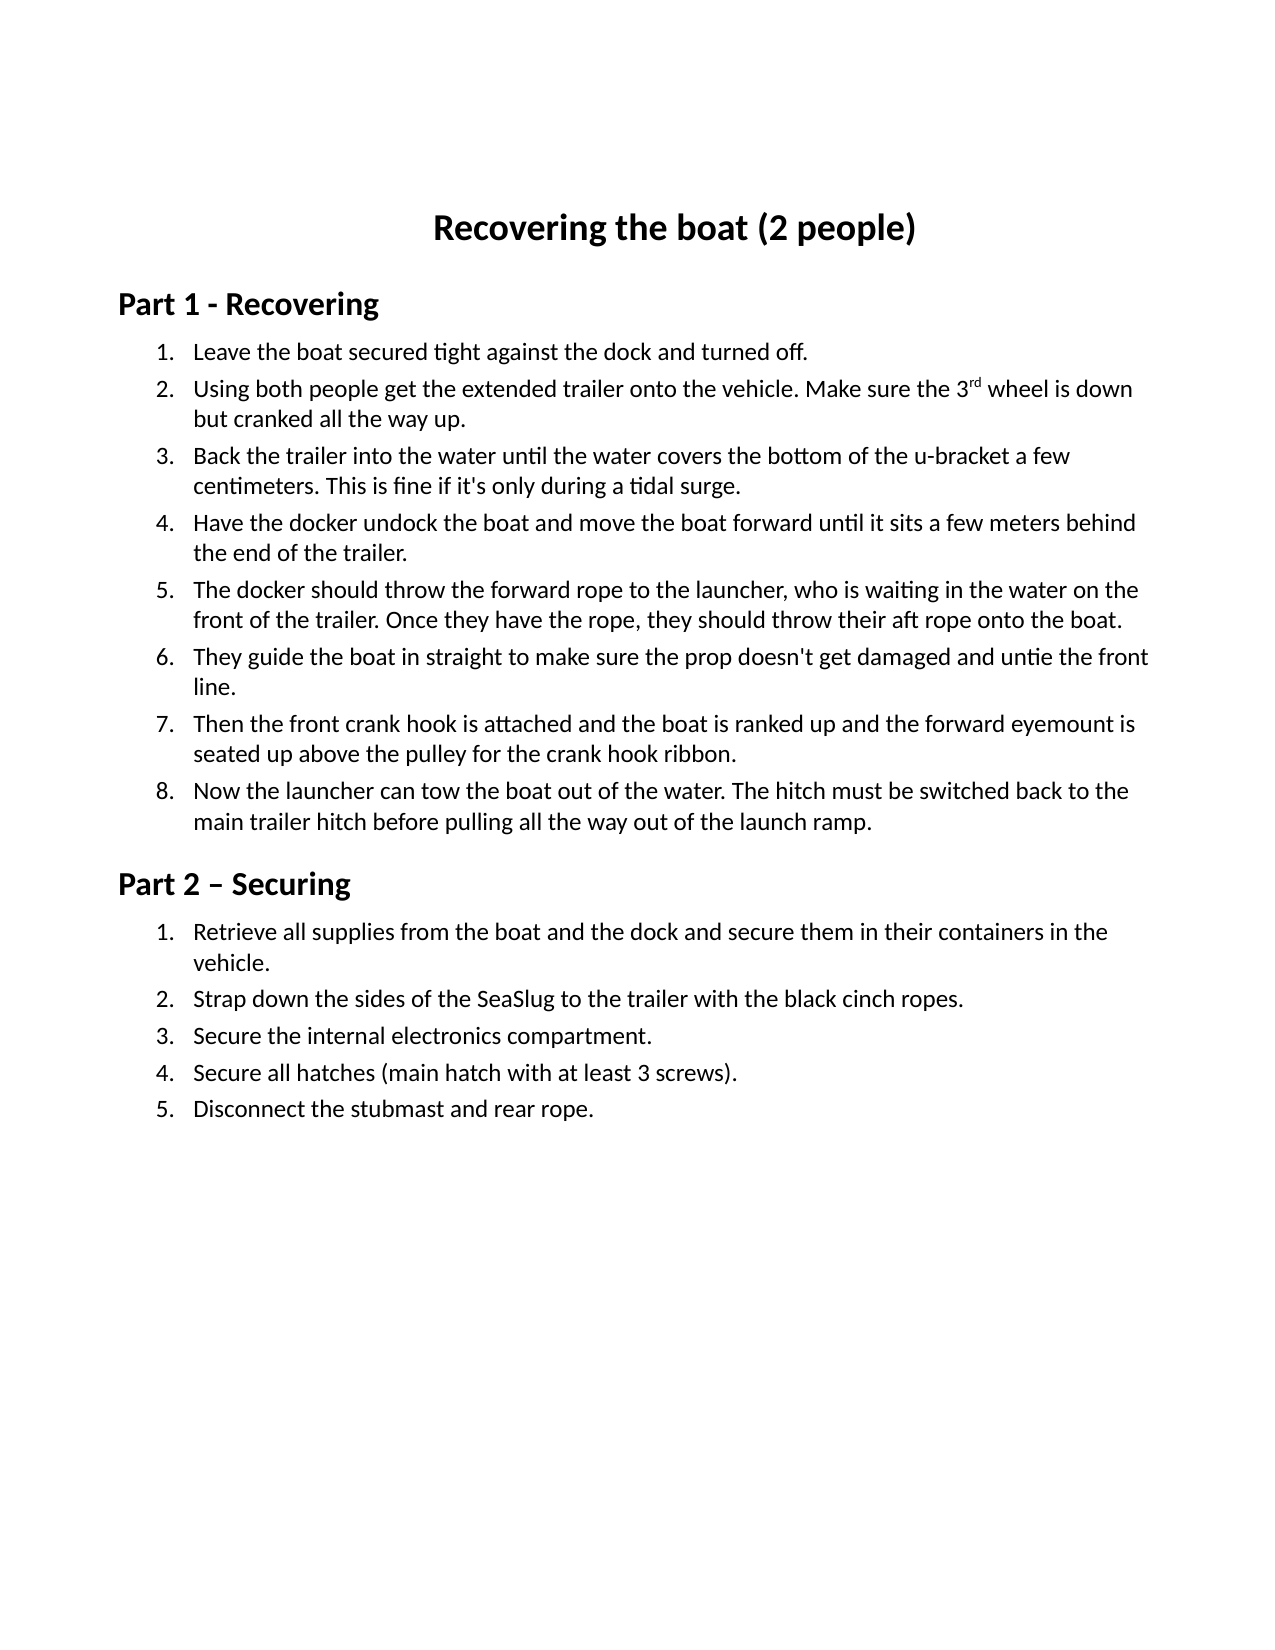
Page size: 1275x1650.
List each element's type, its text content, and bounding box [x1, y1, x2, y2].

subtitle Part 2 – Securing [118, 863, 1157, 904]
subtitle Part 1 - Recovering [118, 283, 1157, 324]
list Leave the boat secured tight against the dock and turned off. [156, 336, 1157, 367]
list Disconnect the stubmast and rear rope. [156, 1093, 1157, 1124]
list The docker should throw the forward rope to the launcher, who is waiting in the water on the front of the trailer. Once they have the rope, they should throw their aft rope onto the boat. [156, 574, 1157, 635]
list Have the docker undock the boat and move the boat forward until it sits a few meters behind the end of the trailer. [156, 507, 1157, 568]
list They guide the boat in straight to make sure the prop doesn't get damaged and untie the front line. [156, 641, 1157, 702]
list Secure all hatches (main hatch with at least 3 screws). [156, 1057, 1157, 1087]
list Now the launcher can tow the boat out of the water. The hitch must be switched back to the main trailer hitch before pulling all the way out of the launch ramp. [156, 775, 1157, 836]
list Secure the internal electronics compartment. [156, 1020, 1157, 1051]
subtitle Recovering the boat (2 people) [156, 203, 1157, 249]
list Then the front crank hook is attached and the boat is ranked up and the forward eyemount is seated up above the pulley for the crank hook ribbon. [156, 708, 1157, 769]
list Strap down the sides of the SeaSlug to the trailer with the black cinch ropes. [156, 984, 1157, 1014]
list Retrieve all supplies from the boat and the dock and secure them in their containers in the vehicle. [156, 917, 1157, 978]
list Back the trailer into the water until the water covers the bottom of the u-bracket a few centimeters. This is fine if it's only during a tidal surge. [156, 440, 1157, 501]
list Using both people get the extended trailer onto the vehicle. Make sure the 3rd wheel is down but cranked all the way up. [156, 373, 1157, 434]
